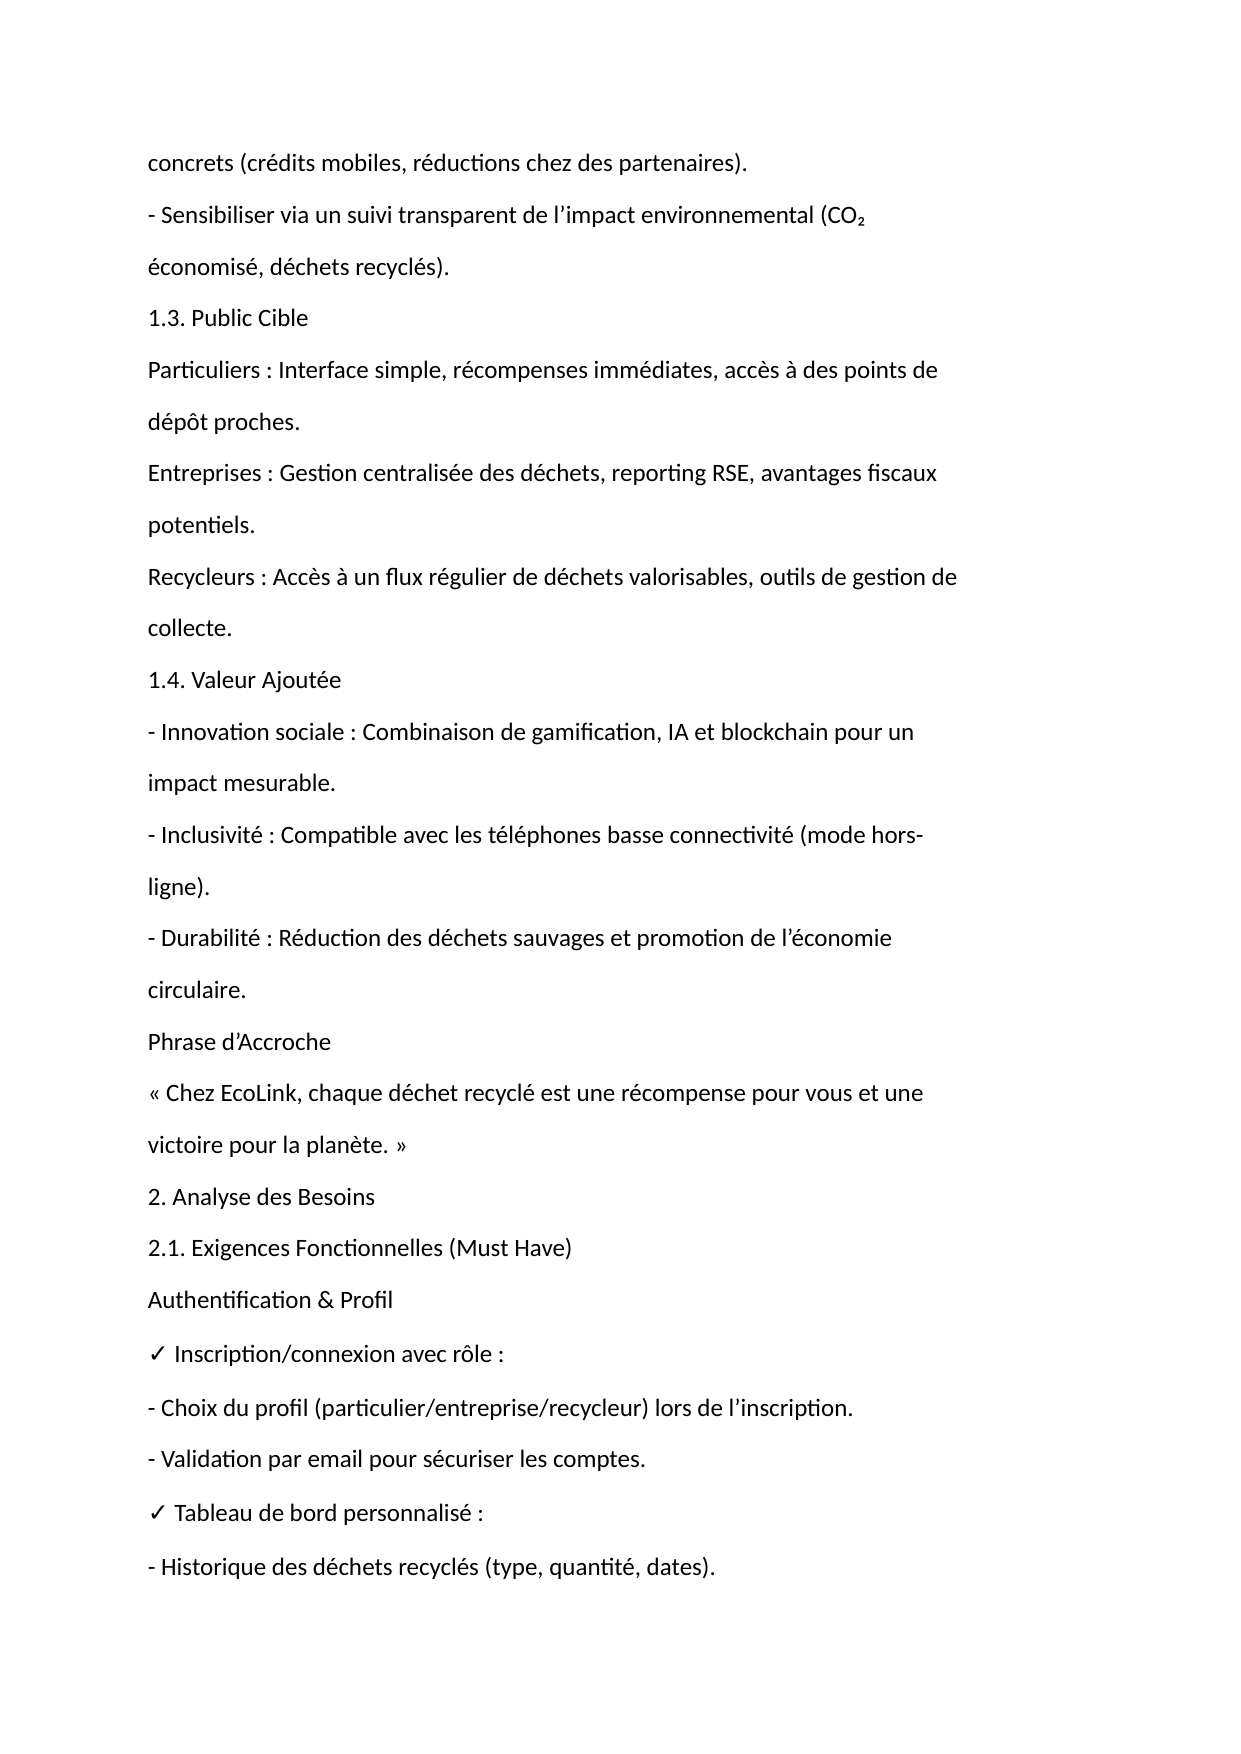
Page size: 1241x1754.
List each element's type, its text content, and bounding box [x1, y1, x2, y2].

text victoire pour la planète. » [148, 1129, 1093, 1160]
text Particuliers : Interface simple, récompenses immédiates, accès à des points de [148, 354, 1093, 385]
text 2.1. Exigences Fonctionnelles (Must Have) [148, 1233, 1093, 1263]
text dépôt proches. [148, 406, 1093, 436]
text ligne). [148, 871, 1093, 901]
text Phrase d’Accroche [148, 1026, 1093, 1056]
text circulaire. [148, 974, 1093, 1005]
text impact mesurable. [148, 768, 1093, 798]
text « Chez EcoLink, chaque déchet recyclé est une récompense pour vous et une [148, 1078, 1093, 1108]
text 1.4. Valeur Ajoutée [148, 664, 1093, 695]
text - Historique des déchets recyclés (type, quantité, dates). [148, 1551, 1093, 1581]
text ✓ Tableau de bord personnalisé : [148, 1495, 1093, 1529]
text collecte. [148, 613, 1093, 643]
text - Inclusivité : Compatible avec les téléphones basse connectivité (mode hors- [148, 819, 1093, 850]
text Recycleurs : Accès à un flux régulier de déchets valorisables, outils de gestion de [148, 561, 1093, 591]
text - Durabilité : Réduction des déchets sauvages et promotion de l’économie [148, 923, 1093, 953]
text Authentification & Profil [148, 1284, 1093, 1315]
text 2. Analyse des Besoins [148, 1181, 1093, 1211]
text économisé, déchets recyclés). [148, 251, 1093, 281]
text ✓ Inscription/connexion avec rôle : [148, 1336, 1093, 1370]
text - Innovation sociale : Combinaison de gamification, IA et blockchain pour un [148, 716, 1093, 746]
text 1.3. Public Cible [148, 303, 1093, 333]
text - Sensibiliser via un suivi transparent de l’impact environnemental (CO₂ [148, 199, 1093, 230]
text - Validation par email pour sécuriser les comptes. [148, 1443, 1093, 1474]
text - Choix du profil (particulier/entreprise/recycleur) lors de l’inscription. [148, 1392, 1093, 1422]
text Entreprises : Gestion centralisée des déchets, reporting RSE, avantages fiscaux [148, 458, 1093, 488]
text concrets (crédits mobiles, réductions chez des partenaires). [148, 148, 1093, 178]
text potentiels. [148, 509, 1093, 540]
